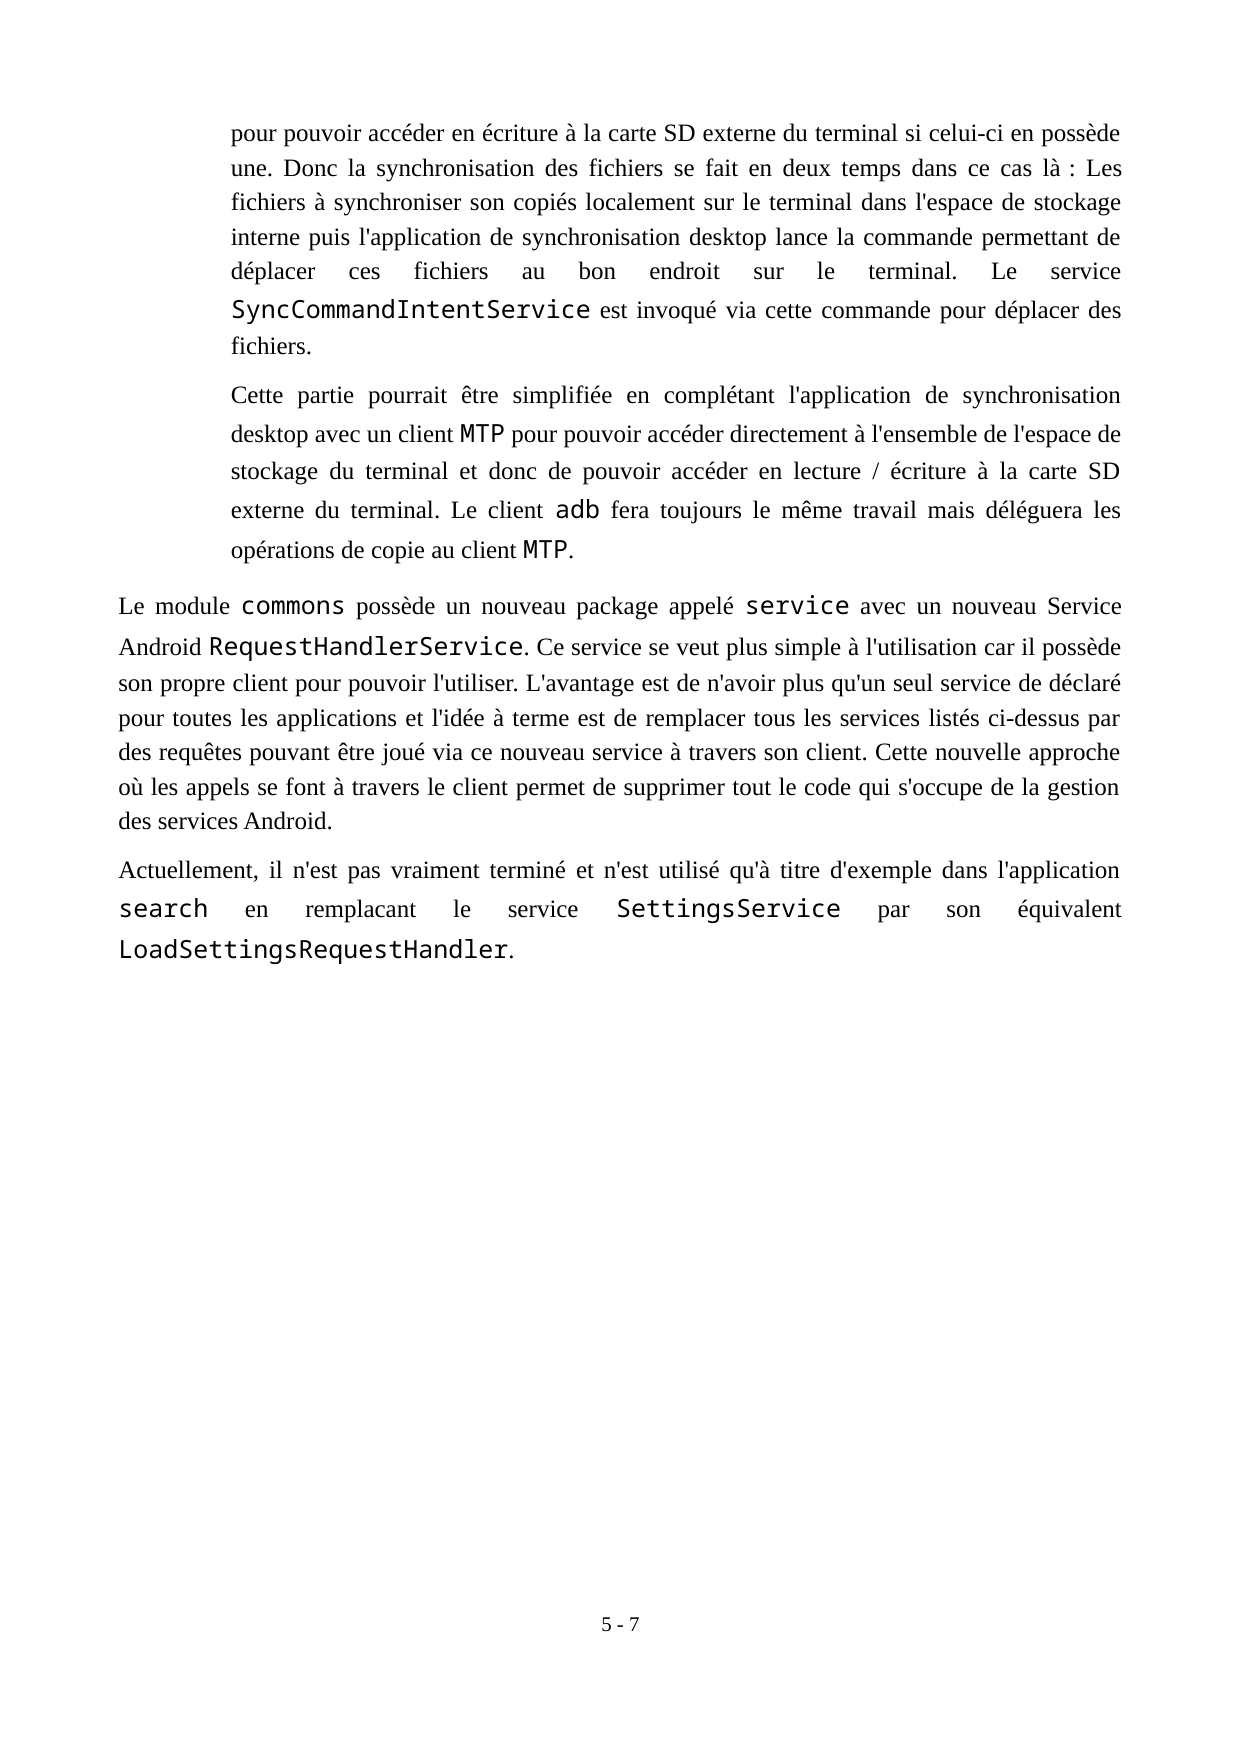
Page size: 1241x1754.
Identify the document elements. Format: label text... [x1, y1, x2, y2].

list Cette partie pourrait être simplifiée en complétant l'application de synchronisation desktop avec un client MTP pour pouvoir accéder directement à l'ensemble de l'espace de stockage du terminal et donc de pouvoir accéder en lecture / écriture à la carte SD externe du terminal. Le client adb fera toujours le même travail mais déléguera les opérations de copie au client MTP. [193, 380, 1122, 566]
text Le module commons possède un nouveau package appelé service avec un nouveau Service Android RequestHandlerService. Ce service se veut plus simple à l'utilisation car il possède son propre client pour pouvoir l'utiliser. L'avantage est de n'avoir plus qu'un seul service de déclaré pour toutes les applications et l'idée à terme est de remplacer tous les services listés ci-dessus par des requêtes pouvant être joué via ce nouveau service à travers son client. Cette nouvelle approche où les appels se font à travers le client permet de supprimer tout le code qui s'occupe de la gestion des services Android. [118, 587, 1122, 835]
text Actuellement, il n'est pas vraiment terminé et n'est utilisé qu'à titre d'exemple dans l'application search en remplacant le service SettingsService par son équivalent LoadSettingsRequestHandler. [118, 855, 1122, 966]
list pour pouvoir accéder en écriture à la carte SD externe du terminal si celui-ci en possède une. Donc la synchronisation des fichiers se fait en deux temps dans ce cas là : Les fichiers à synchroniser son copiés localement sur le terminal dans l'espace de stockage interne puis l'application de synchronisation desktop lance la commande permettant de déplacer ces fichiers au bon endroit sur le terminal. Le service SyncCommandIntentService est invoqué via cette commande pour déplacer des fichiers. [193, 118, 1122, 360]
